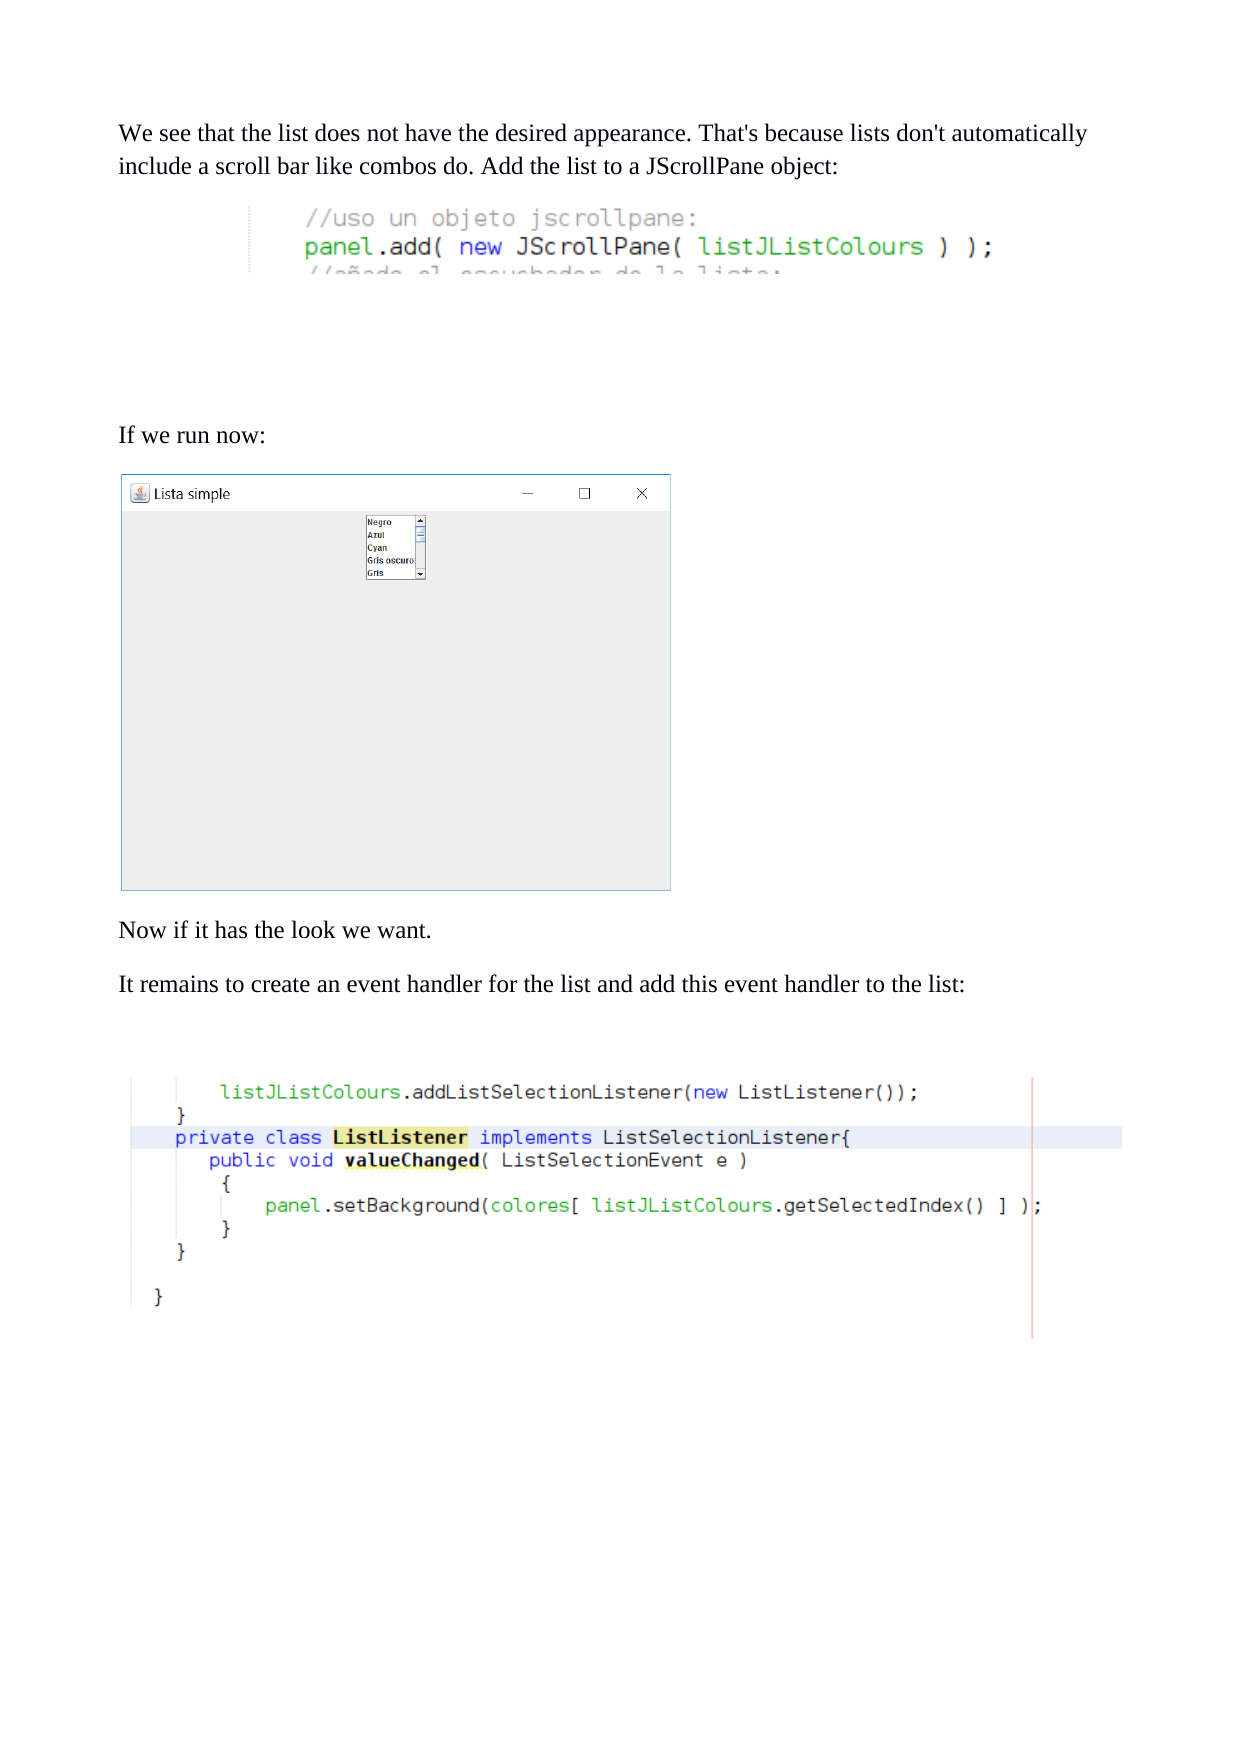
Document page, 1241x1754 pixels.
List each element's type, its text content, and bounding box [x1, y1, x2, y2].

picture [118, 1077, 1123, 1339]
text We see that the list does not have the desired appearance. That's because lists don't automatically include a scroll bar like combos do. Add the list to a JScrollPane object: [118, 118, 1122, 180]
text If we run now: [118, 420, 1122, 449]
text Now if it has the look we want. [118, 916, 1122, 944]
picture [121, 474, 671, 891]
picture [208, 205, 1032, 274]
text It remains to create an event handler for the list and add this event handler to the list: [118, 969, 1122, 998]
